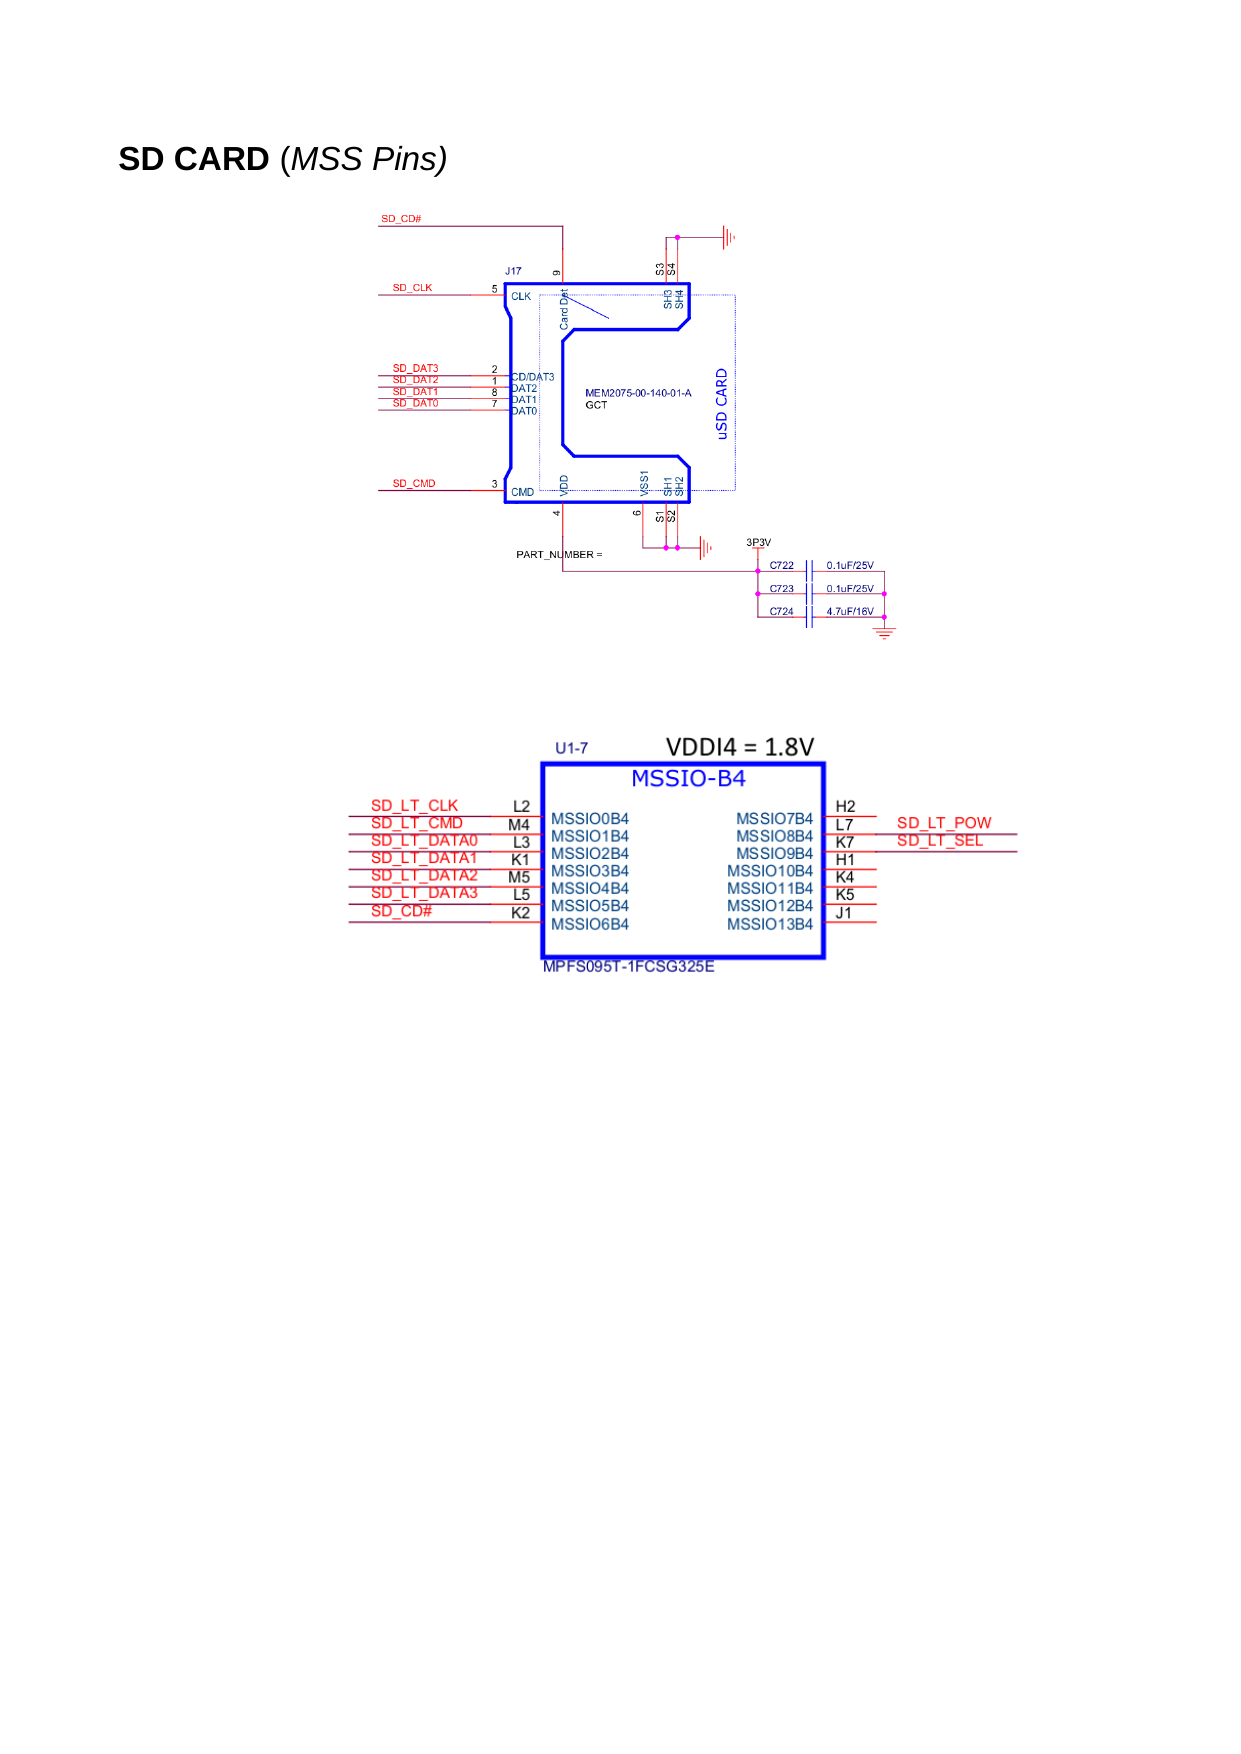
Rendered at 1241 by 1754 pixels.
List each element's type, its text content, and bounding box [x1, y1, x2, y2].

picture [282, 689, 1024, 987]
subtitle SD CARD (MSS Pins) [118, 139, 1122, 177]
picture [320, 190, 920, 671]
